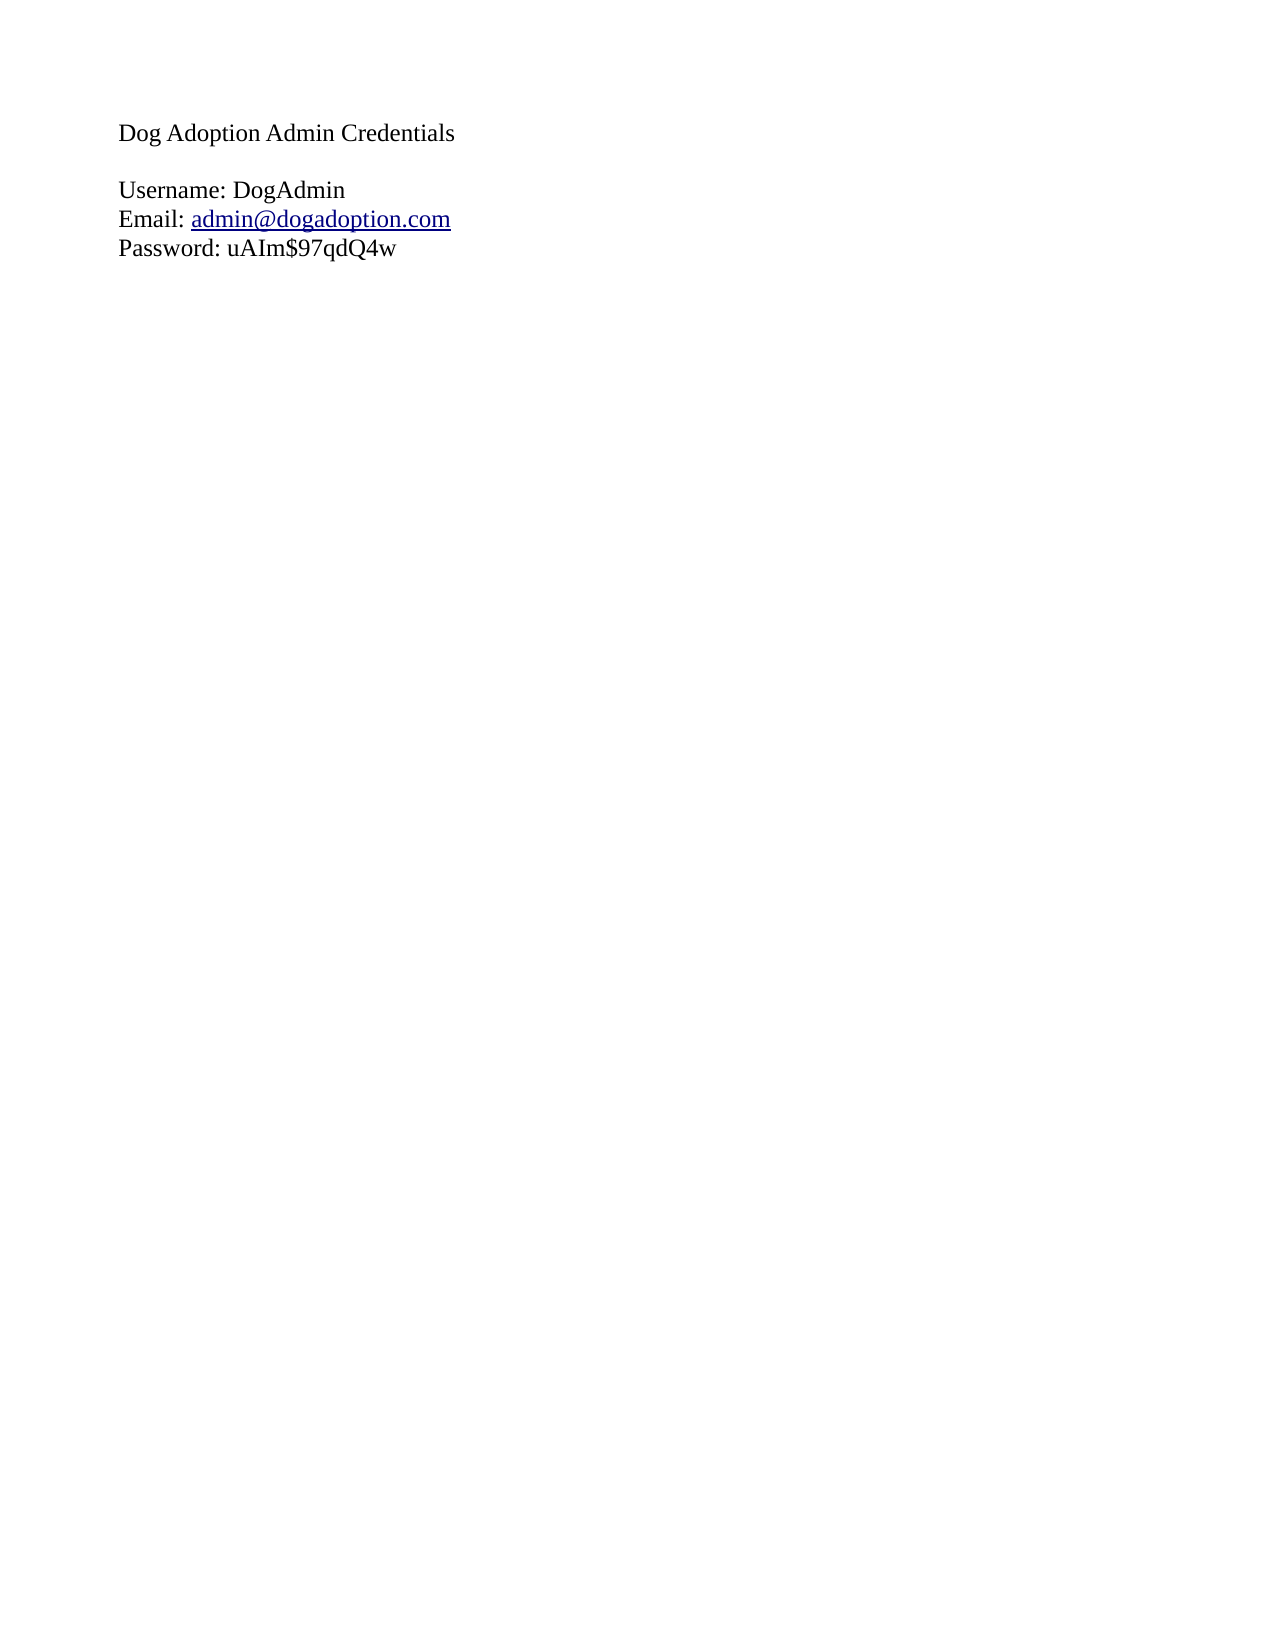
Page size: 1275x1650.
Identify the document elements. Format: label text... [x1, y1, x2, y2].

text Email: admin@dogadoption.com [118, 204, 1157, 233]
text Password: uAIm$97qdQ4w [118, 233, 1157, 262]
text Username: DogAdmin [118, 176, 1157, 204]
text Dog Adoption Admin Credentials [118, 118, 1157, 147]
